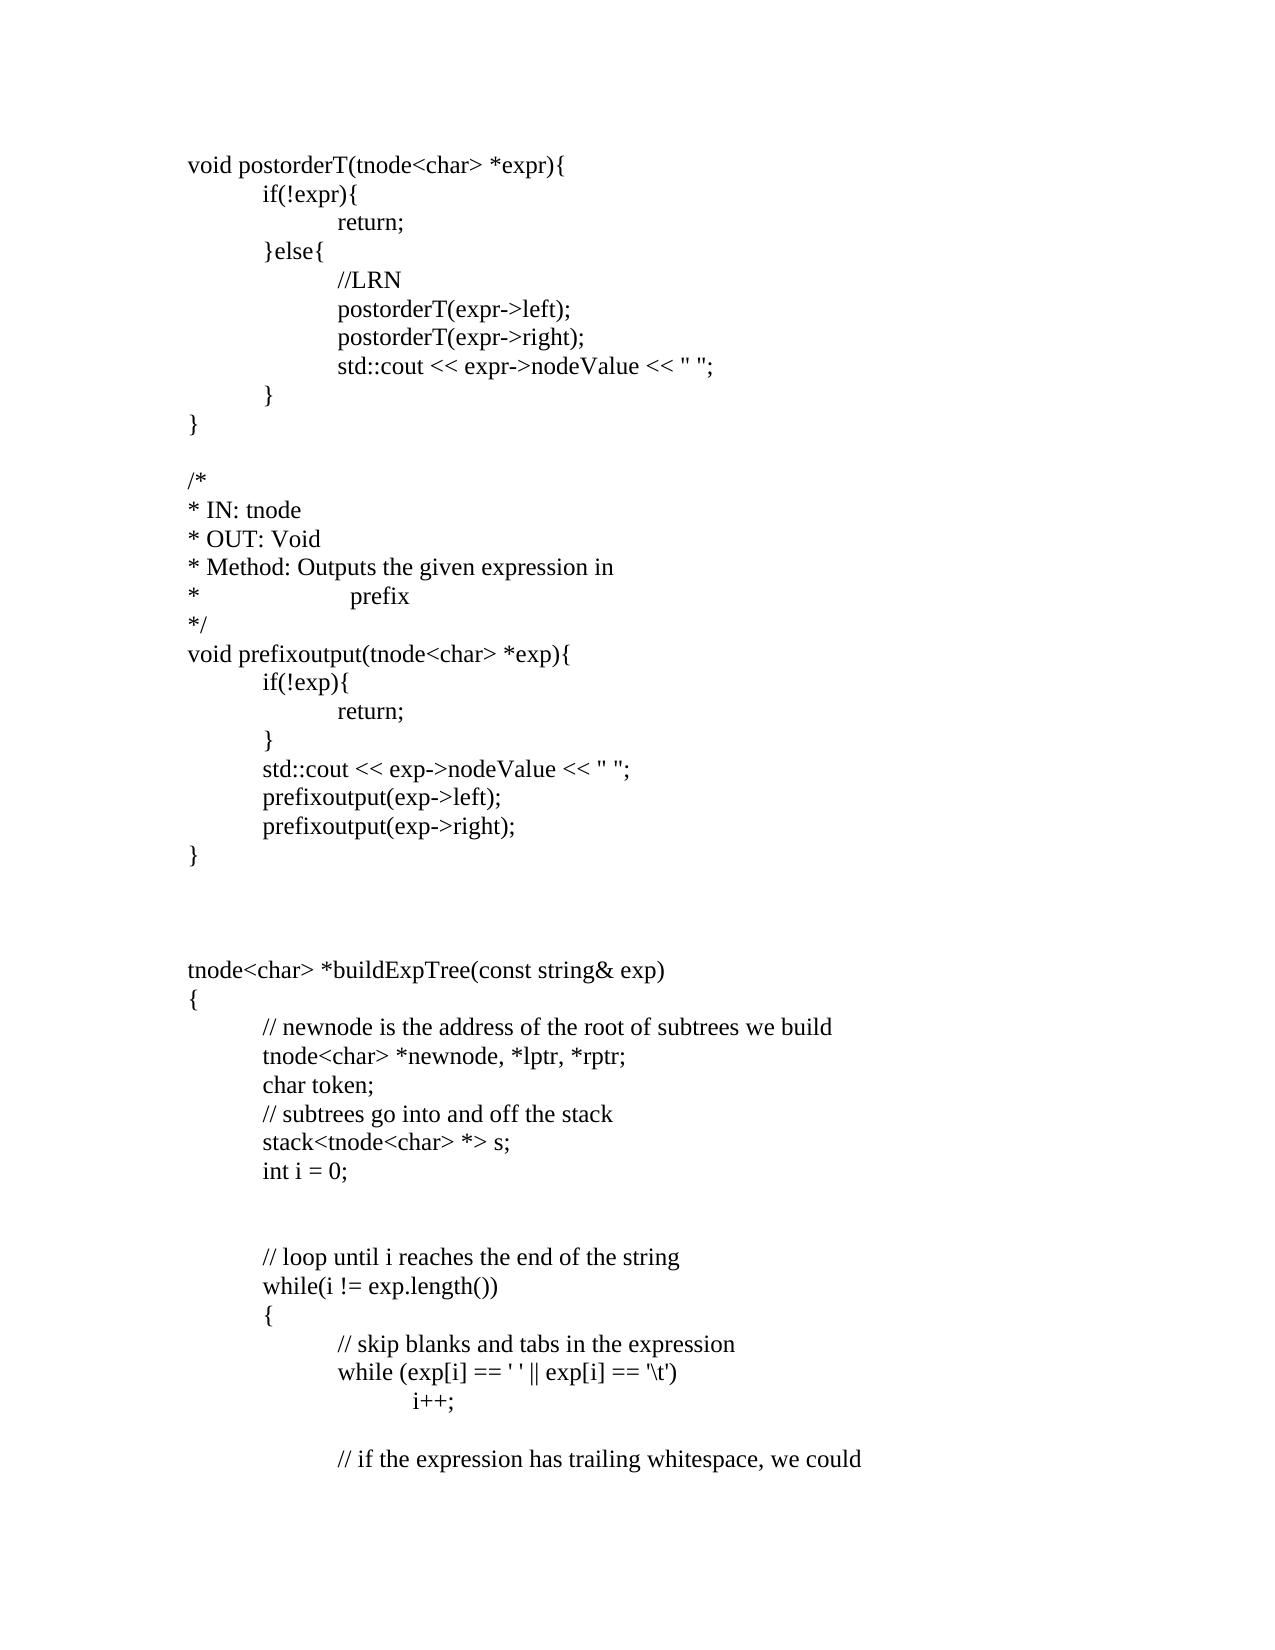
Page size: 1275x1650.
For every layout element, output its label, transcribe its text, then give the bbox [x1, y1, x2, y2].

text * OUT: Void [187, 524, 1087, 552]
text }else{ [187, 236, 1087, 265]
text // subtrees go into and off the stack [187, 1099, 1087, 1127]
text stack<tnode<char> *> s; [187, 1127, 1087, 1156]
text tnode<char> *buildExpTree(const string& exp) [187, 955, 1087, 984]
text } [187, 409, 1087, 437]
text std::cout << expr->nodeValue << " "; [187, 351, 1087, 380]
text // skip blanks and tabs in the expression [187, 1329, 1087, 1357]
text */ [187, 610, 1087, 639]
text // loop until i reaches the end of the string [187, 1242, 1087, 1271]
text std::cout << exp->nodeValue << " "; [187, 754, 1087, 782]
text prefixoutput(exp->left); [187, 782, 1087, 811]
text * Method: Outputs the given expression in [187, 552, 1087, 581]
text void prefixoutput(tnode<char> *exp){ [187, 639, 1087, 667]
text } [187, 725, 1087, 754]
text while (exp[i] == ' ' || exp[i] == '\t') [187, 1357, 1087, 1386]
text postorderT(expr->right); [187, 322, 1087, 351]
text { [187, 984, 1087, 1012]
text postorderT(expr->left); [187, 294, 1087, 322]
text // if the expression has trailing whitespace, we could [187, 1444, 1087, 1472]
text while(i != exp.length()) [187, 1271, 1087, 1300]
text return; [187, 207, 1087, 236]
text } [187, 380, 1087, 409]
text if(!expr){ [187, 179, 1087, 207]
text return; [187, 696, 1087, 725]
text { [187, 1300, 1087, 1329]
text //LRN [187, 265, 1087, 294]
text // newnode is the address of the root of subtrees we build [187, 1012, 1087, 1041]
text prefixoutput(exp->right); [187, 811, 1087, 840]
text if(!exp){ [187, 667, 1087, 696]
text char token; [187, 1070, 1087, 1099]
text } [187, 840, 1087, 869]
text i++; [187, 1386, 1087, 1415]
text /* [187, 466, 1087, 495]
text tnode<char> *newnode, *lptr, *rptr; [187, 1041, 1087, 1070]
text int i = 0; [187, 1156, 1087, 1185]
text * prefix [187, 581, 1087, 610]
text void postorderT(tnode<char> *expr){ [187, 150, 1087, 179]
text * IN: tnode [187, 495, 1087, 524]
